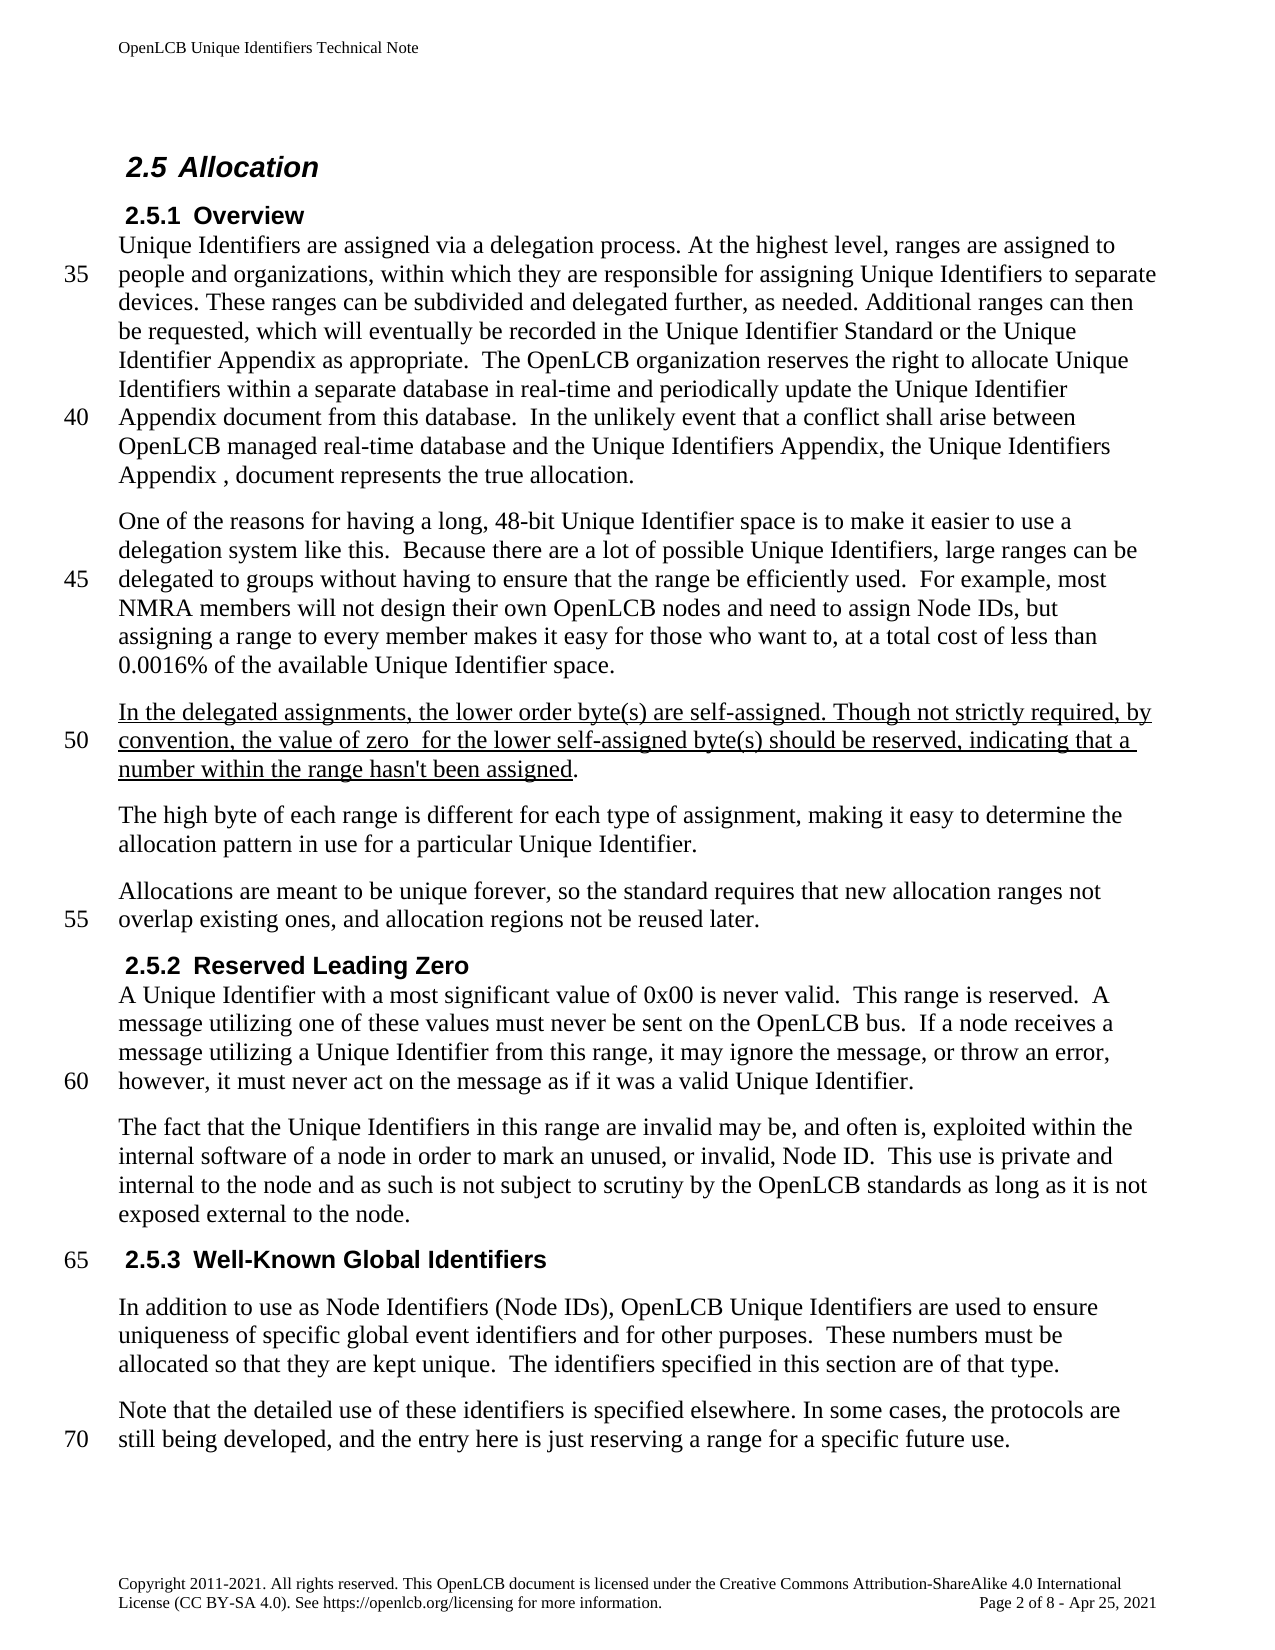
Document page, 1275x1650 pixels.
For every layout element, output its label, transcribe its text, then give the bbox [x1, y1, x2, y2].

subtitle Overview [118, 201, 1157, 230]
text In addition to use as Node Identifiers (Node IDs), OpenLCB Unique Identifiers are used to ensure uniqueness of specific global event identifiers and for other purposes. These numbers must be allocated so that they are kept unique. The identifiers specified in this section are of that type. [118, 1292, 1157, 1378]
subtitle Allocation [118, 150, 1157, 183]
text The high byte of each range is different for each type of assignment, making it easy to determine the allocation pattern in use for a particular Unique Identifier. [118, 801, 1157, 858]
text Allocations are meant to be unique forever, so the standard requires that new allocation ranges not overlap existing ones, and allocation regions not be reused later. [118, 876, 1157, 933]
text Note that the detailed use of these identifiers is specified elsewhere. In some cases, the protocols are still being developed, and the entry here is just reserving a range for a specific future use. [118, 1396, 1157, 1453]
text Unique Identifiers are assigned via a delegation process. At the highest level, ranges are assigned to people and organizations, within which they are responsible for assigning Unique Identifiers to separate devices. These ranges can be subdivided and delegated further, as needed. Additional ranges can then be requested, which will eventually be recorded in the Unique Identifier Standard or the Unique Identifier Appendix as appropriate. The OpenLCB organization reserves the right to allocate Unique Identifiers within a separate database in real-time and periodically update the Unique Identifier Appendix document from this database. In the unlikely event that a conflict shall arise between OpenLCB managed real-time database and the Unique Identifiers Appendix, the Unique Identifiers Appendix , document represents the true allocation. [118, 230, 1157, 489]
text The fact that the Unique Identifiers in this range are invalid may be, and often is, exploited within the internal software of a node in order to mark an unused, or invalid, Node ID. This use is private and internal to the node and as such is not subject to scrutiny by the OpenLCB standards as long as it is not exposed external to the node. [118, 1112, 1157, 1227]
subtitle Well-Known Global Identifiers [118, 1245, 1157, 1274]
text One of the reasons for having a long, 48-bit Unique Identifier space is to make it easier to use a delegation system like this. Because there are a lot of possible Unique Identifiers, large ranges can be delegated to groups without having to ensure that the range be efficiently used. For example, most NMRA members will not design their own OpenLCB nodes and need to assign Node IDs, but assigning a range to every member makes it easy for those who want to, at a total cost of less than 0.0016% of the available Unique Identifier space. [118, 506, 1157, 679]
text A Unique Identifier with a most significant value of 0x00 is never valid. This range is reserved. A message utilizing one of these values must never be sent on the OpenLCB bus. If a node receives a message utilizing a Unique Identifier from this range, it may ignore the message, or throw an error, however, it must never act on the message as if it was a valid Unique Identifier. [118, 980, 1157, 1095]
subtitle Reserved Leading Zero [118, 951, 1157, 980]
text In the delegated assignments, the lower order byte(s) are self-assigned. Though not strictly required, by convention, the value of zero for the lower self-assigned byte(s) should be reserved, indicating that a number within the range hasn't been assigned. [118, 697, 1157, 783]
